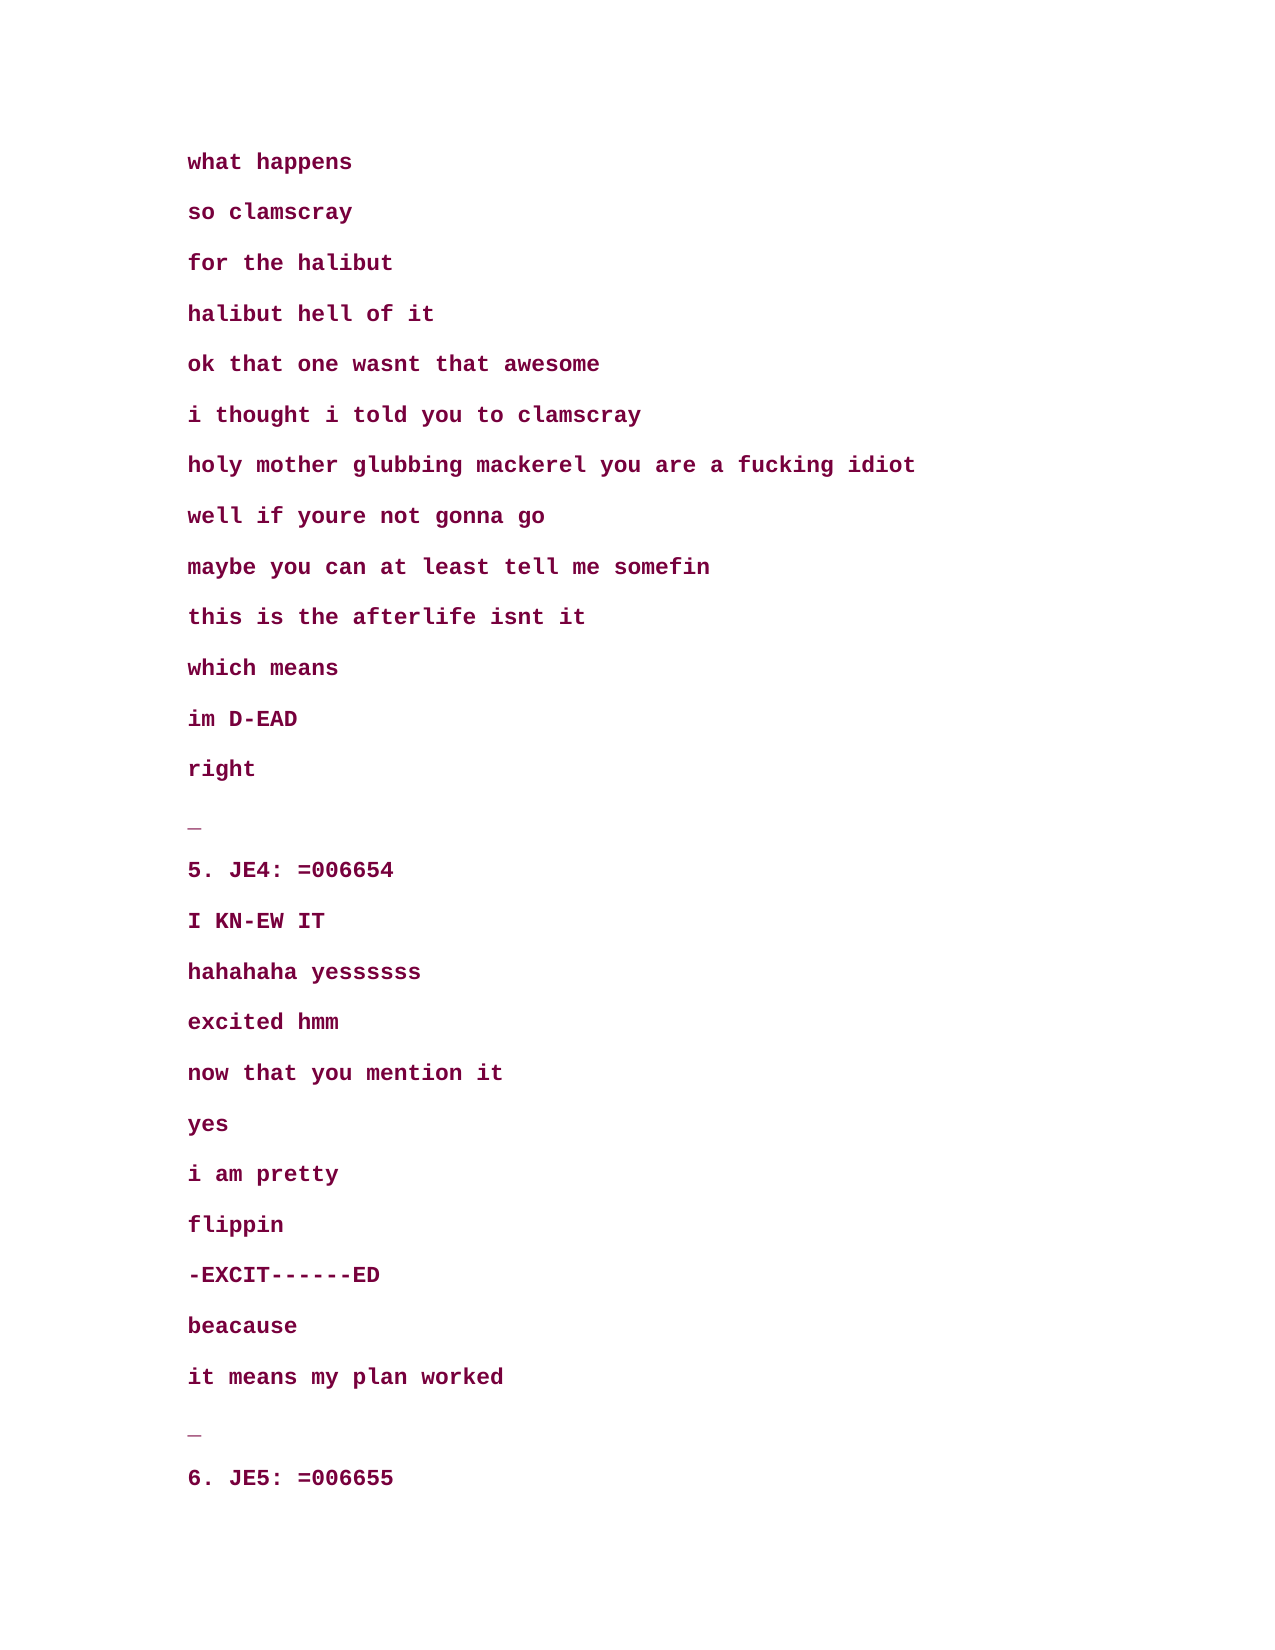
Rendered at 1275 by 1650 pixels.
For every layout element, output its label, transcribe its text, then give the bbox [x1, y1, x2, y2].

text halibut hell of it [187, 302, 1087, 328]
text i thought i told you to clamscray [187, 403, 1087, 429]
text yes [187, 1112, 1087, 1138]
text well if youre not gonna go [187, 504, 1087, 530]
text excited hmm [187, 1011, 1087, 1037]
text _ [187, 808, 1087, 834]
text maybe you can at least tell me somefin [187, 555, 1087, 581]
text hahahaha yessssss [187, 960, 1087, 986]
text it means my plan worked [187, 1365, 1087, 1391]
text for the halibut [187, 251, 1087, 277]
text holy mother glubbing mackerel you are a fucking idiot [187, 454, 1087, 480]
text im D-EAD [187, 707, 1087, 733]
text i am pretty [187, 1162, 1087, 1188]
text so clamscray [187, 201, 1087, 227]
text what happens [187, 150, 1087, 176]
text beacause [187, 1314, 1087, 1340]
text flippin [187, 1213, 1087, 1239]
text I KN-EW IT [187, 909, 1087, 935]
text 6. JE5: =006655 [187, 1466, 1087, 1492]
text -EXCIT------ED [187, 1264, 1087, 1290]
text 5. JE4: =006654 [187, 859, 1087, 885]
text now that you mention it [187, 1061, 1087, 1087]
text ok that one wasnt that awesome [187, 352, 1087, 378]
text _ [187, 1416, 1087, 1442]
text this is the afterlife isnt it [187, 606, 1087, 632]
text right [187, 757, 1087, 783]
text which means [187, 656, 1087, 682]
